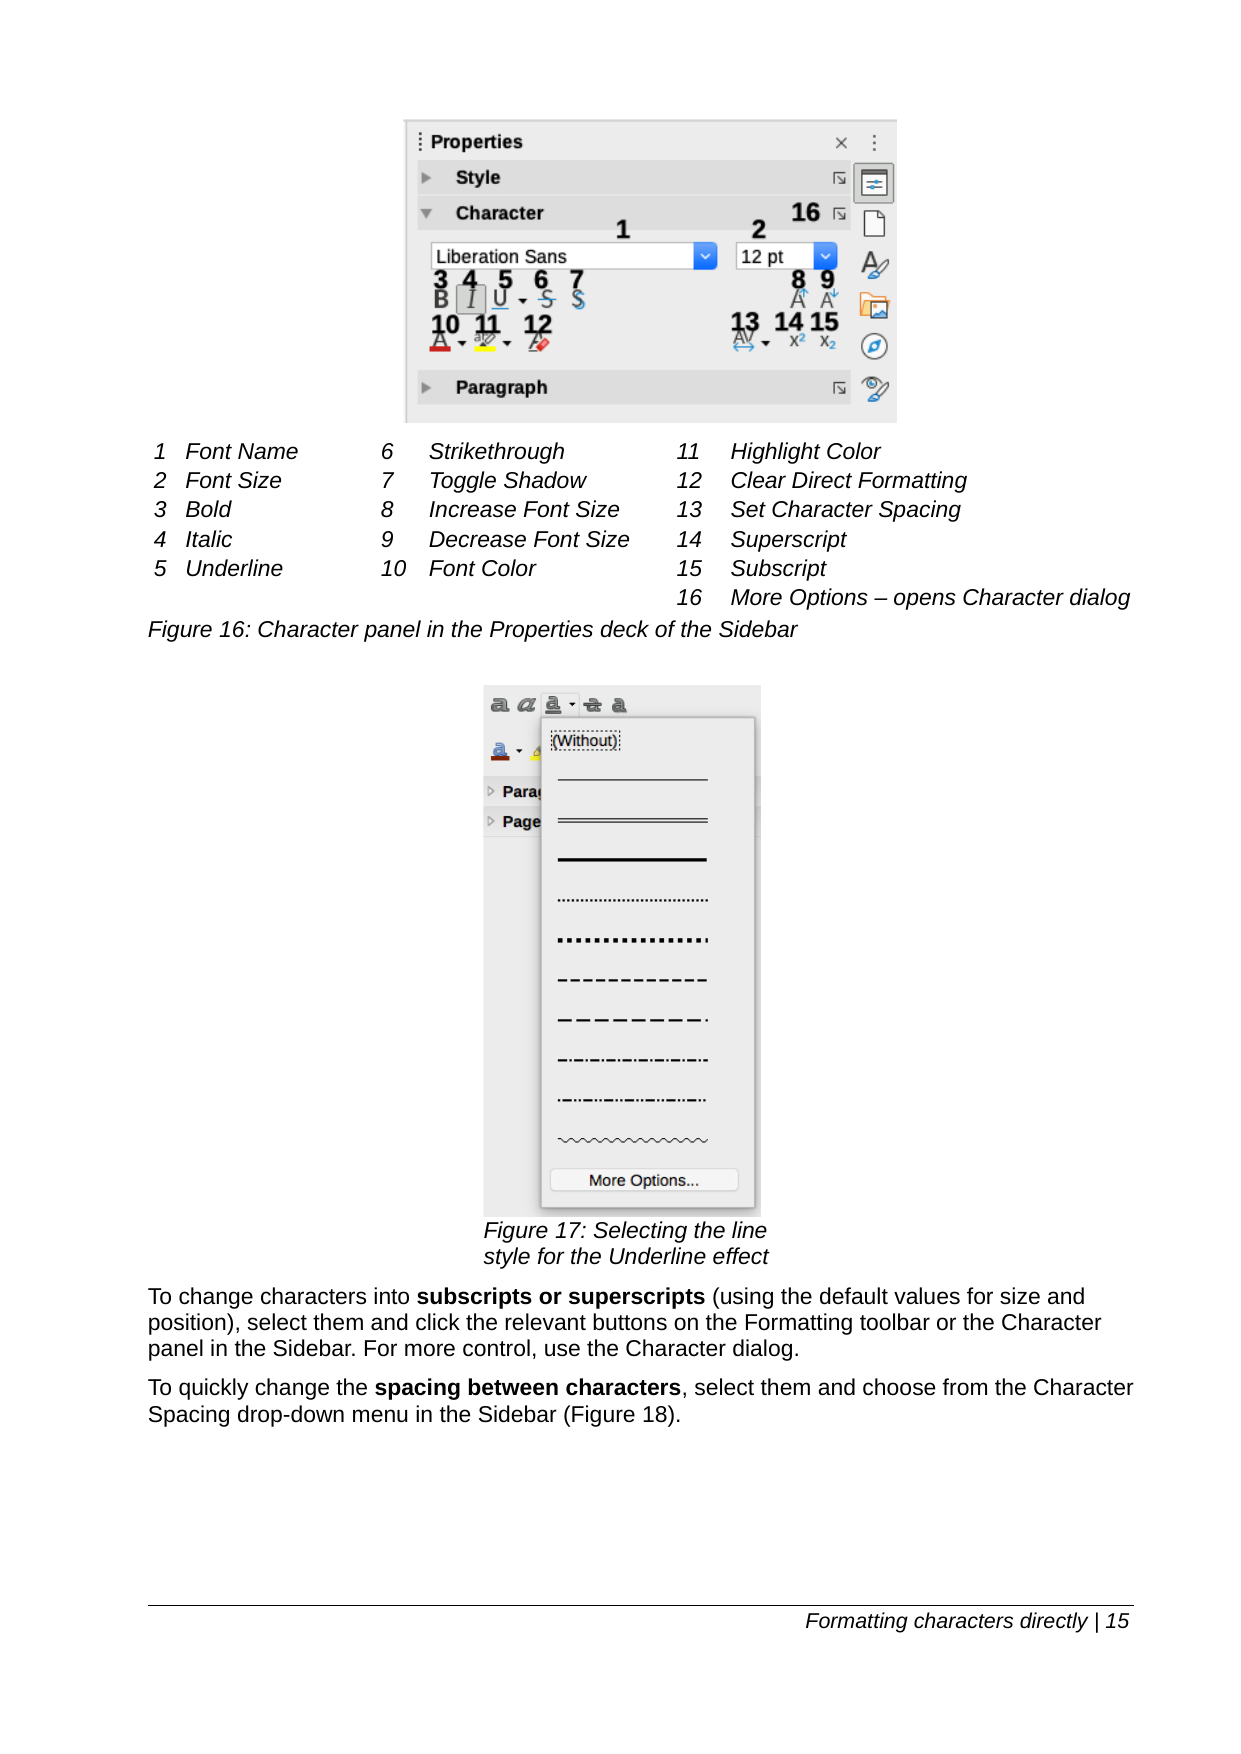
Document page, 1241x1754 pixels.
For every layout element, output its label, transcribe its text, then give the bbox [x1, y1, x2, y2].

table_cell 9 [375, 523, 423, 552]
table_cell 10 [375, 552, 423, 581]
table_cell More Options – opens Character dialog [725, 581, 1152, 610]
table_header 6 [375, 435, 423, 464]
table_cell Italic [179, 523, 375, 552]
text To change characters into subscripts or superscripts (using the default values for size and position), select them and click the relevant buttons on the Formatting toolbar or the Character panel in the Sidebar. For more control, use the Character dialog. [148, 1283, 1134, 1362]
table_cell 8 [375, 493, 423, 523]
table_cell 4 [148, 523, 179, 552]
table_cell Clear Direct Formatting [725, 464, 1152, 493]
text Figure 16: Character panel in the Properties deck of the Sidebar [148, 616, 1152, 643]
table_cell 7 [375, 464, 423, 493]
table_cell 12 [671, 464, 724, 493]
table_cell [148, 581, 179, 610]
table_cell 16 [671, 581, 724, 610]
picture [402, 118, 897, 423]
table_header Font Name [179, 435, 375, 464]
table_cell Subscript [725, 552, 1152, 581]
table_cell Font Color [423, 552, 671, 581]
table_cell 15 [671, 552, 724, 581]
table_cell Font Size [179, 464, 375, 493]
table_cell Underline [179, 552, 375, 581]
table_cell Increase Font Size [423, 493, 671, 523]
table_header 1 [148, 435, 179, 464]
picture [483, 685, 761, 1217]
table_cell Bold [179, 493, 375, 523]
table_cell Toggle Shadow [423, 464, 671, 493]
table_cell Set Character Spacing [725, 493, 1152, 523]
table_cell 2 [148, 464, 179, 493]
table_cell [179, 581, 375, 610]
table_cell 3 [148, 493, 179, 523]
table_cell [375, 581, 423, 610]
text Figure 17: Selecting the line style for the Underline effect [483, 1217, 798, 1269]
table_cell 5 [148, 552, 179, 581]
table_cell 14 [671, 523, 724, 552]
table_cell [423, 581, 671, 610]
table_header Strikethrough [423, 435, 671, 464]
text To quickly change the spacing between characters, select them and choose from the Character Spacing drop-down menu in the Sidebar (Figure 18). [148, 1374, 1134, 1427]
table_cell Decrease Font Size [423, 523, 671, 552]
table_header 11 [671, 435, 724, 464]
table_cell 13 [671, 493, 724, 523]
table_cell Superscript [725, 523, 1152, 552]
table_header Highlight Color [725, 435, 1152, 464]
